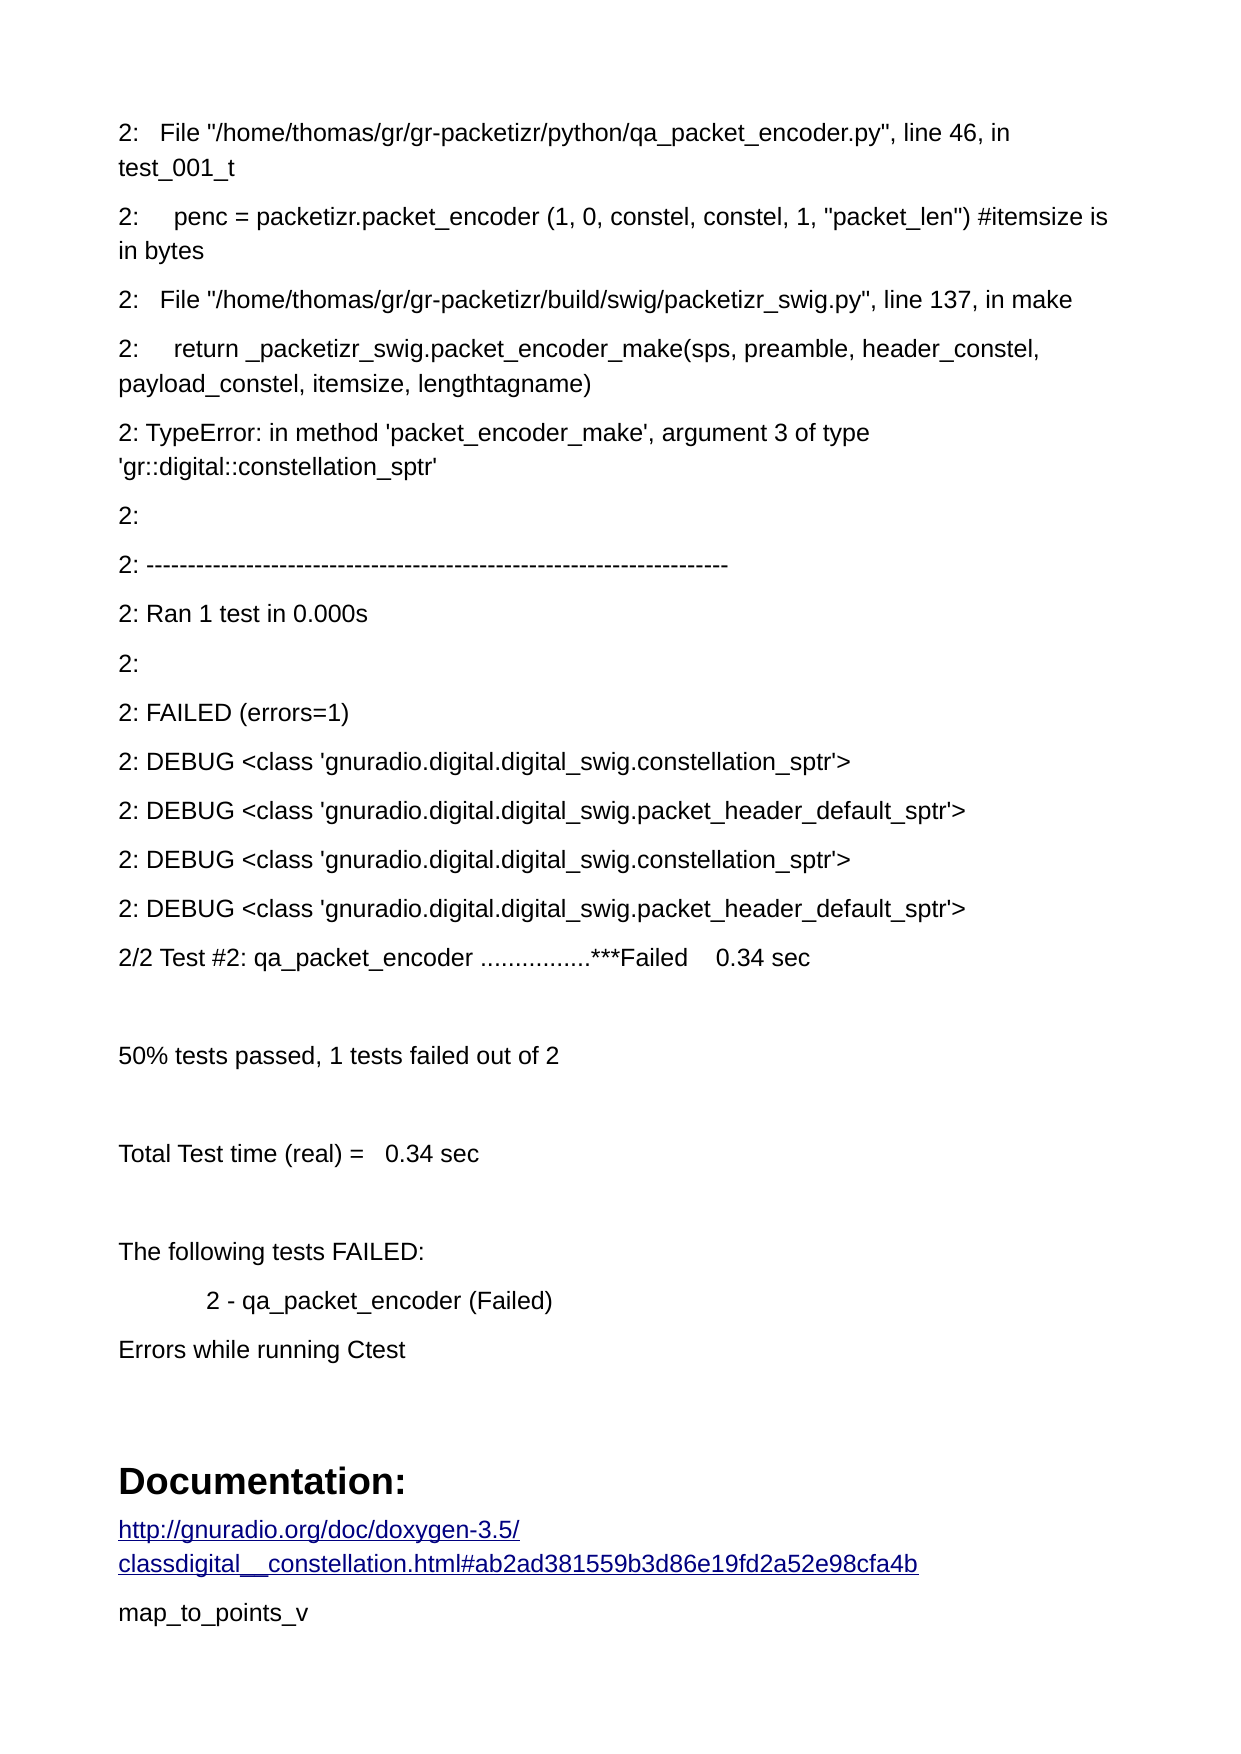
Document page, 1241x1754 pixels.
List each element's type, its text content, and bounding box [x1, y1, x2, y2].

text 2 - qa_packet_encoder (Failed) [118, 1286, 1122, 1315]
text 2: DEBUG <class 'gnuradio.digital.digital_swig.constellation_sptr'> [118, 845, 1122, 873]
text 2: return _packetizr_swig.packet_encoder_make(sps, preamble, header_constel, payload_constel, itemsize, lengthtagname) [118, 334, 1122, 397]
text 2: [118, 648, 1122, 677]
text 2: DEBUG <class 'gnuradio.digital.digital_swig.constellation_sptr'> [118, 747, 1122, 775]
text 2: [118, 501, 1122, 530]
text 2: DEBUG <class 'gnuradio.digital.digital_swig.packet_header_default_sptr'> [118, 796, 1122, 824]
text 2: DEBUG <class 'gnuradio.digital.digital_swig.packet_header_default_sptr'> [118, 894, 1122, 923]
subtitle Documentation: [118, 1458, 1122, 1502]
text 2: ---------------------------------------------------------------------- [118, 550, 1122, 579]
text 2: Ran 1 test in 0.000s [118, 599, 1122, 628]
text Errors while running Ctest [118, 1335, 1122, 1364]
text 2: FAILED (errors=1) [118, 698, 1122, 726]
text Total Test time (real) = 0.34 sec [118, 1139, 1122, 1168]
text The following tests FAILED: [118, 1237, 1122, 1266]
text 2: File "/home/thomas/gr/gr-packetizr/build/swig/packetizr_swig.py", line 137, in make [118, 285, 1122, 314]
text 2/2 Test #2: qa_packet_encoder ................***Failed 0.34 sec [118, 943, 1122, 972]
text 2: File "/home/thomas/gr/gr-packetizr/python/qa_packet_encoder.py", line 46, in test_001_t [118, 118, 1122, 181]
text 2: penc = packetizr.packet_encoder (1, 0, constel, constel, 1, "packet_len") #itemsize is in bytes [118, 202, 1122, 265]
text 2: TypeError: in method 'packet_encoder_make', argument 3 of type 'gr::digital::constellation_sptr' [118, 418, 1122, 481]
text http://gnuradio.org/doc/doxygen-3.5/classdigital__constellation.html#ab2ad381559b3d86e19fd2a52e98cfa4b [118, 1515, 1122, 1578]
text map_to_points_v [118, 1598, 1122, 1627]
text 50% tests passed, 1 tests failed out of 2 [118, 1041, 1122, 1070]
